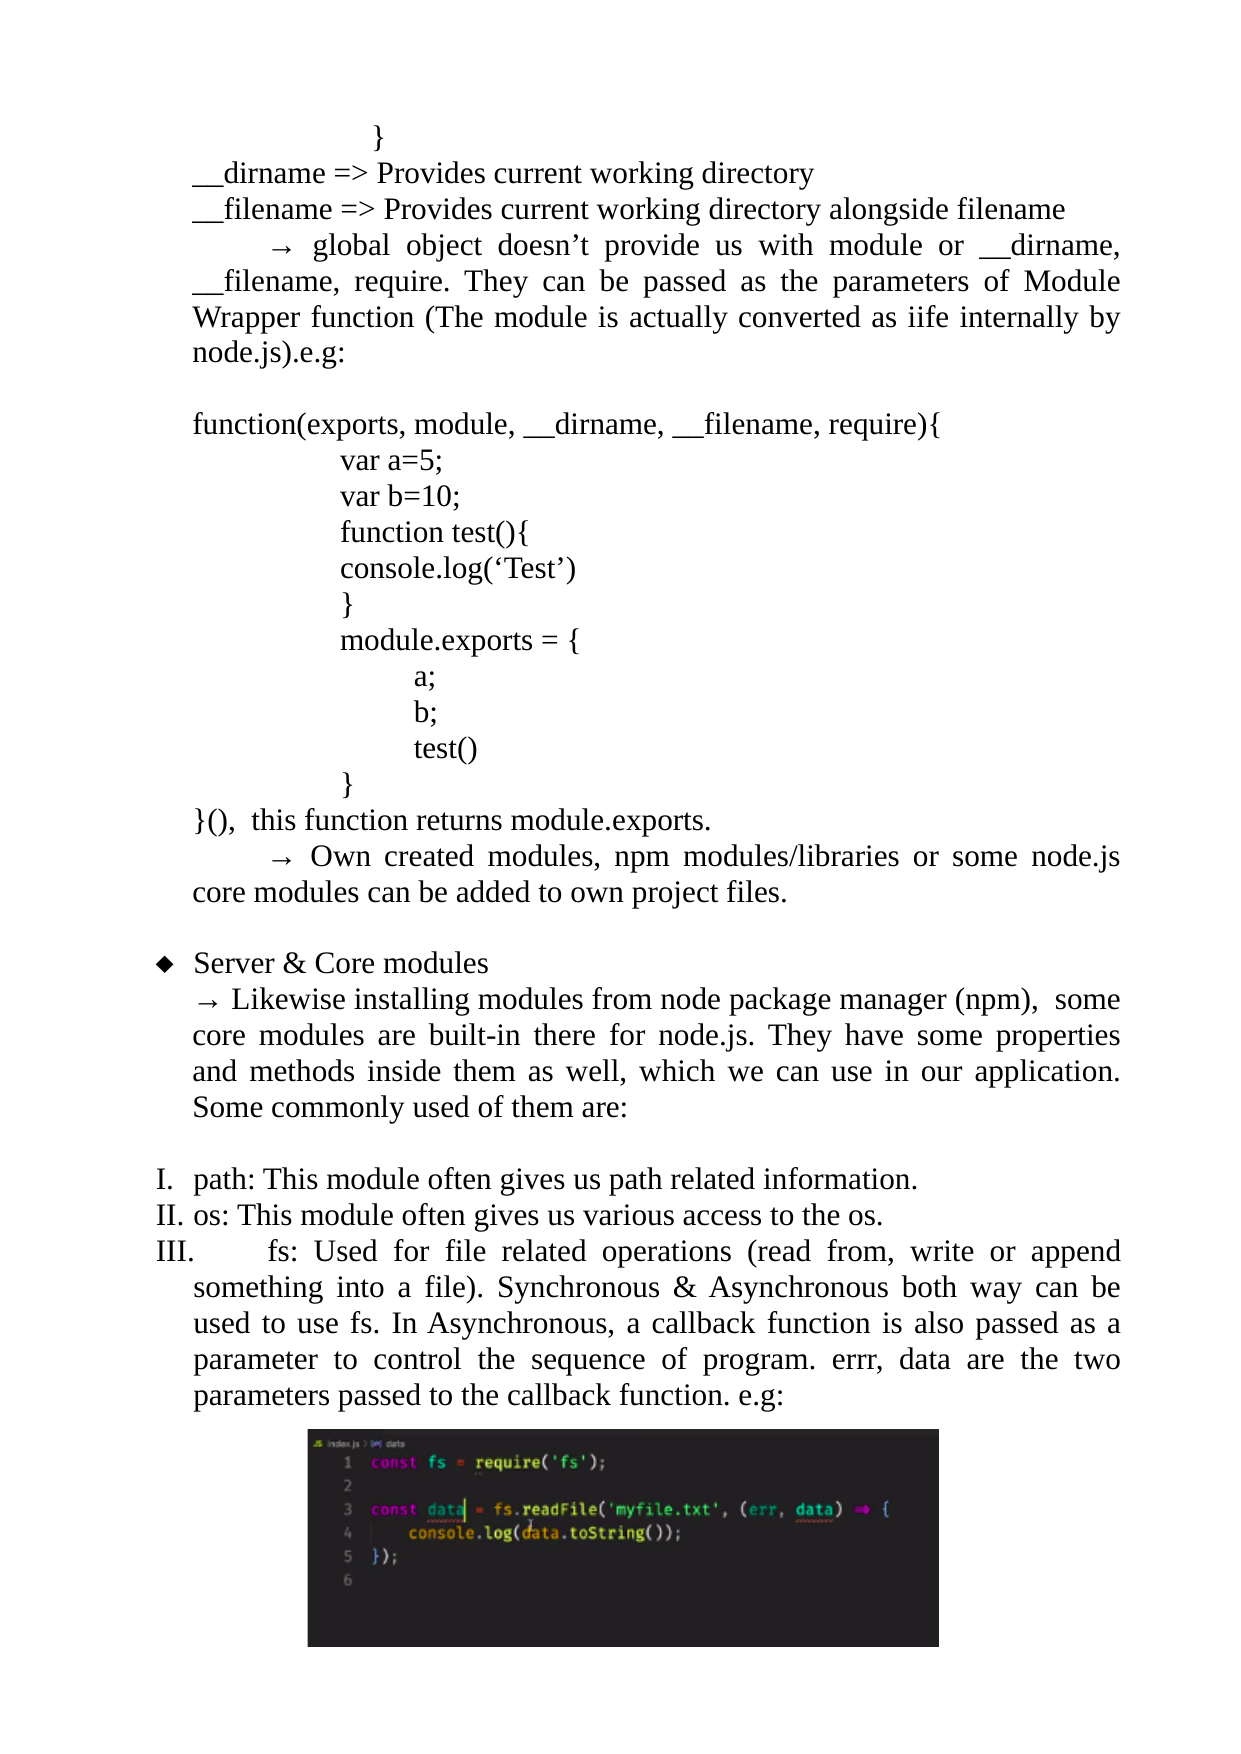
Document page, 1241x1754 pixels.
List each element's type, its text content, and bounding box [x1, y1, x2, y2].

text module.exports = { [192, 621, 1122, 657]
text → global object doesn’t provide us with module or __dirname, __filename, require. They can be passed as the parameters of Module Wrapper function (The module is actually converted as iife internally by node.js).e.g: [192, 226, 1122, 370]
list path: This module often gives us path related information. [156, 1160, 1122, 1196]
text console.log(‘Test’) [192, 549, 1122, 585]
text } [192, 118, 1122, 154]
text function test(){ [192, 513, 1122, 549]
text test() [192, 729, 1122, 765]
text __filename => Provides current working directory alongside filename [192, 190, 1122, 226]
text → Likewise installing modules from node package manager (npm), some core modules are built-in there for node.js. They have some properties and methods inside them as well, which we can use in our application. Some commonly used of them are: [192, 981, 1122, 1124]
text → Own created modules, npm modules/libraries or some node.js core modules can be added to own project files. [192, 837, 1122, 909]
text }(), this function returns module.exports. [192, 801, 1122, 837]
text a; [192, 657, 1122, 693]
text __dirname => Provides current working directory [192, 154, 1122, 190]
text function(exports, module, __dirname, __filename, require){ [192, 406, 1122, 442]
text var b=10; [192, 477, 1122, 513]
text } [192, 765, 1122, 801]
text b; [192, 693, 1122, 729]
list fs: Used for file related operations (read from, write or append something into a file). Synchronous & Asynchronous both way can be used to use fs. In Asynchronous, a callback function is also passed as a parameter to control the sequence of program. errr, data are the two parameters passed to the callback function. e.g: [156, 1232, 1122, 1412]
text var a=5; [192, 442, 1122, 477]
list os: This module often gives us various access to the os. [156, 1196, 1122, 1232]
list Server & Core modules [156, 945, 1122, 981]
picture [307, 1429, 939, 1647]
text } [192, 585, 1122, 621]
